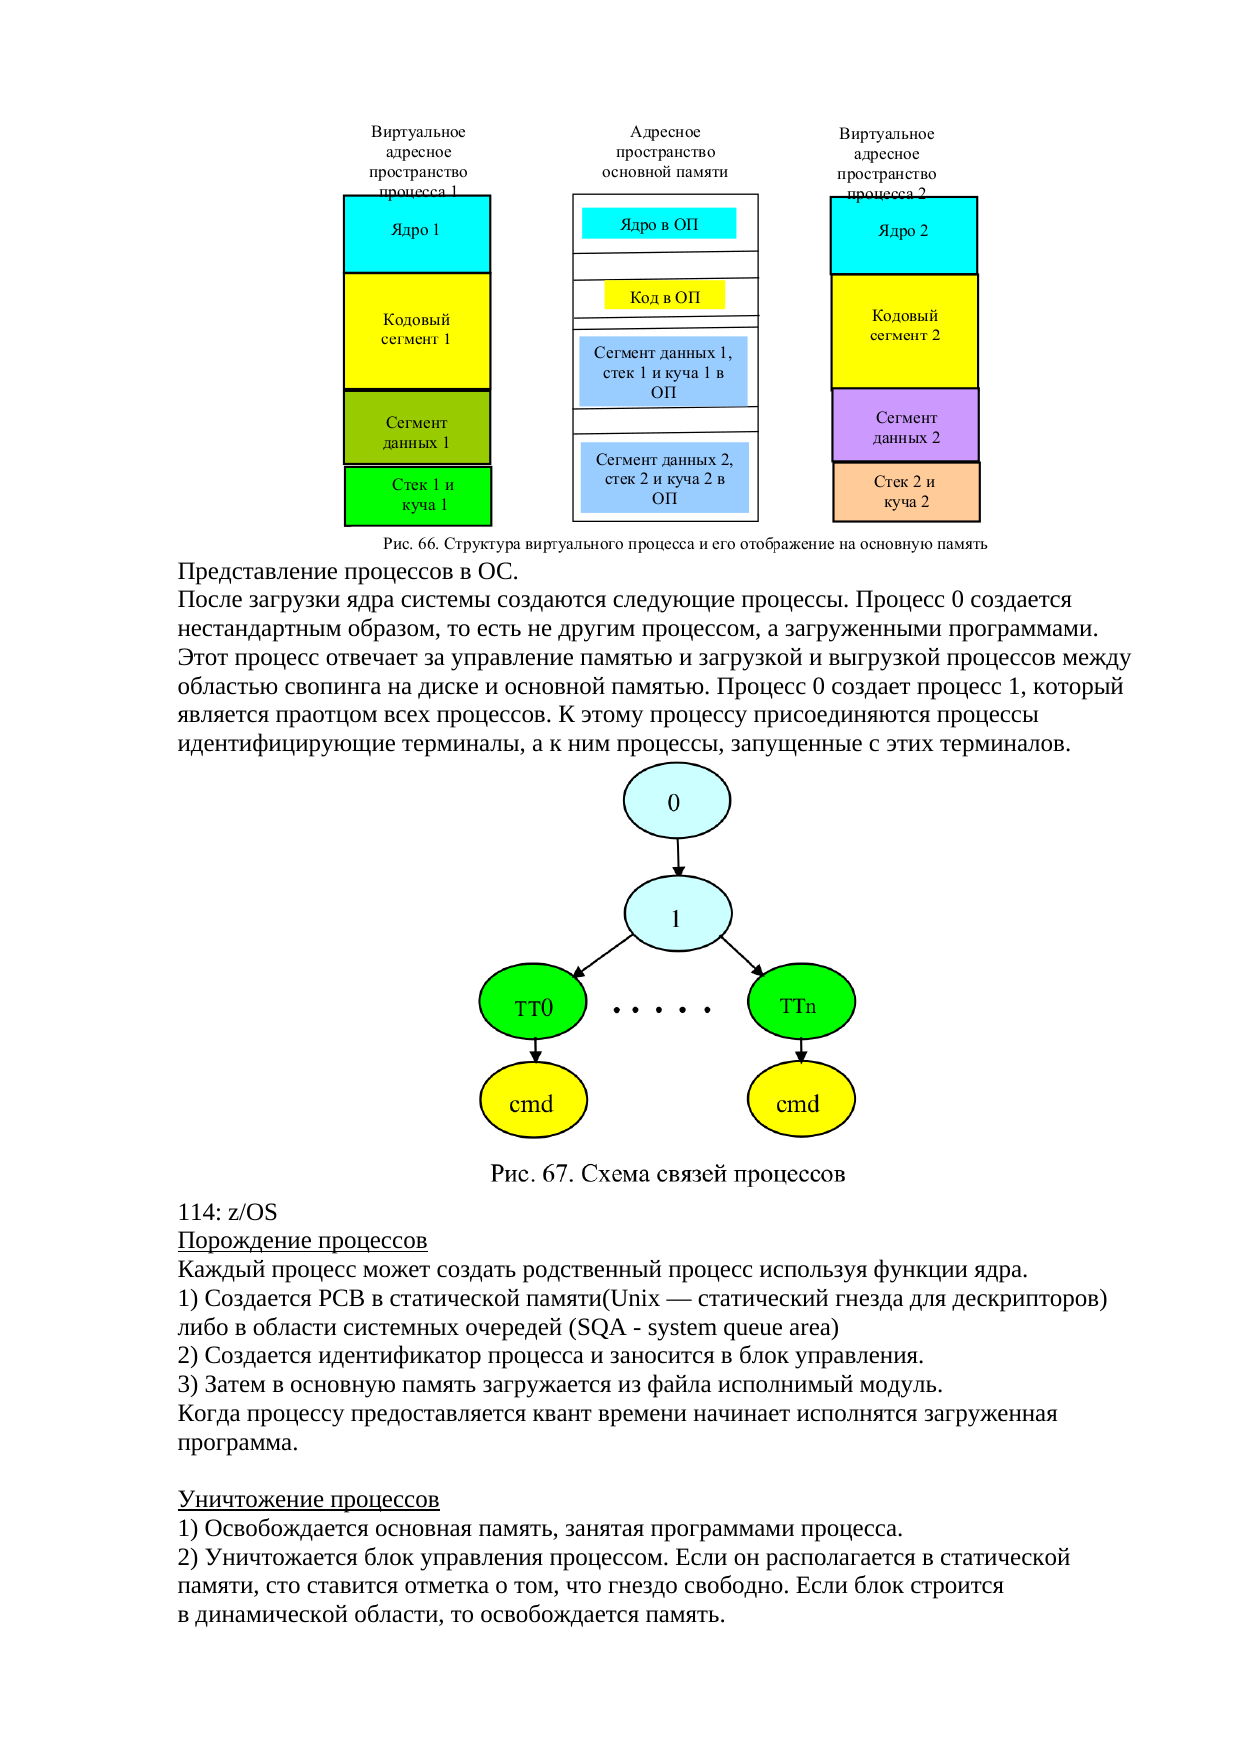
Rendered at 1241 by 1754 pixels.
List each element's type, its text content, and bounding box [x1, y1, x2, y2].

text 114: z/OS [177, 757, 1152, 1226]
picture [467, 757, 862, 1197]
text памяти, сто ставится отметка о том, что гнездо свободно. Если блок строится [177, 1571, 1152, 1599]
text Когда процессу предоставляется квант времени начинает исполнятся загруженная программа. [177, 1398, 1152, 1456]
text 3) Затем в основную память загружается из файла исполнимый модуль. [177, 1369, 1152, 1398]
text Каждый процесс может создать родственный процесс используя функции ядра. [177, 1254, 1152, 1283]
text 2) Уничтожается блок управления процессом. Если он располагается в статической [177, 1542, 1152, 1571]
text После загрузки ядра системы создаются следующие процессы. Процесс 0 создается нестандартным образом, то есть не другим процессом, а загруженными программами. Этот процесс отвечает за управление памятью и загрузкой и выгрузкой процессов между областью свопинга на диске и основной памятью. Процесс 0 создает процесс 1, который является праотцом всех процессов. К этому процессу присоединяются процессы идентифицирующие терминалы, а к ним процессы, запущенные с этих терминалов. [177, 584, 1152, 757]
text 2) Создается идентификатор процесса и заносится в блок управления. [177, 1341, 1152, 1369]
picture [333, 118, 996, 556]
text в динамической области, то освобождается память. [177, 1599, 1152, 1628]
text Уничтожение процессов [177, 1484, 1152, 1513]
text Порождение процессов [177, 1226, 1152, 1254]
text 1) Создается PCB в статической памяти(Unix — статический гнезда для дескрипторов) либо в области системных очередей (SQA - system queue area) [177, 1283, 1152, 1341]
text Представление процессов в ОС. [177, 118, 1152, 584]
text 1) Освобождается основная память, занятая программами процесса. [177, 1513, 1152, 1542]
